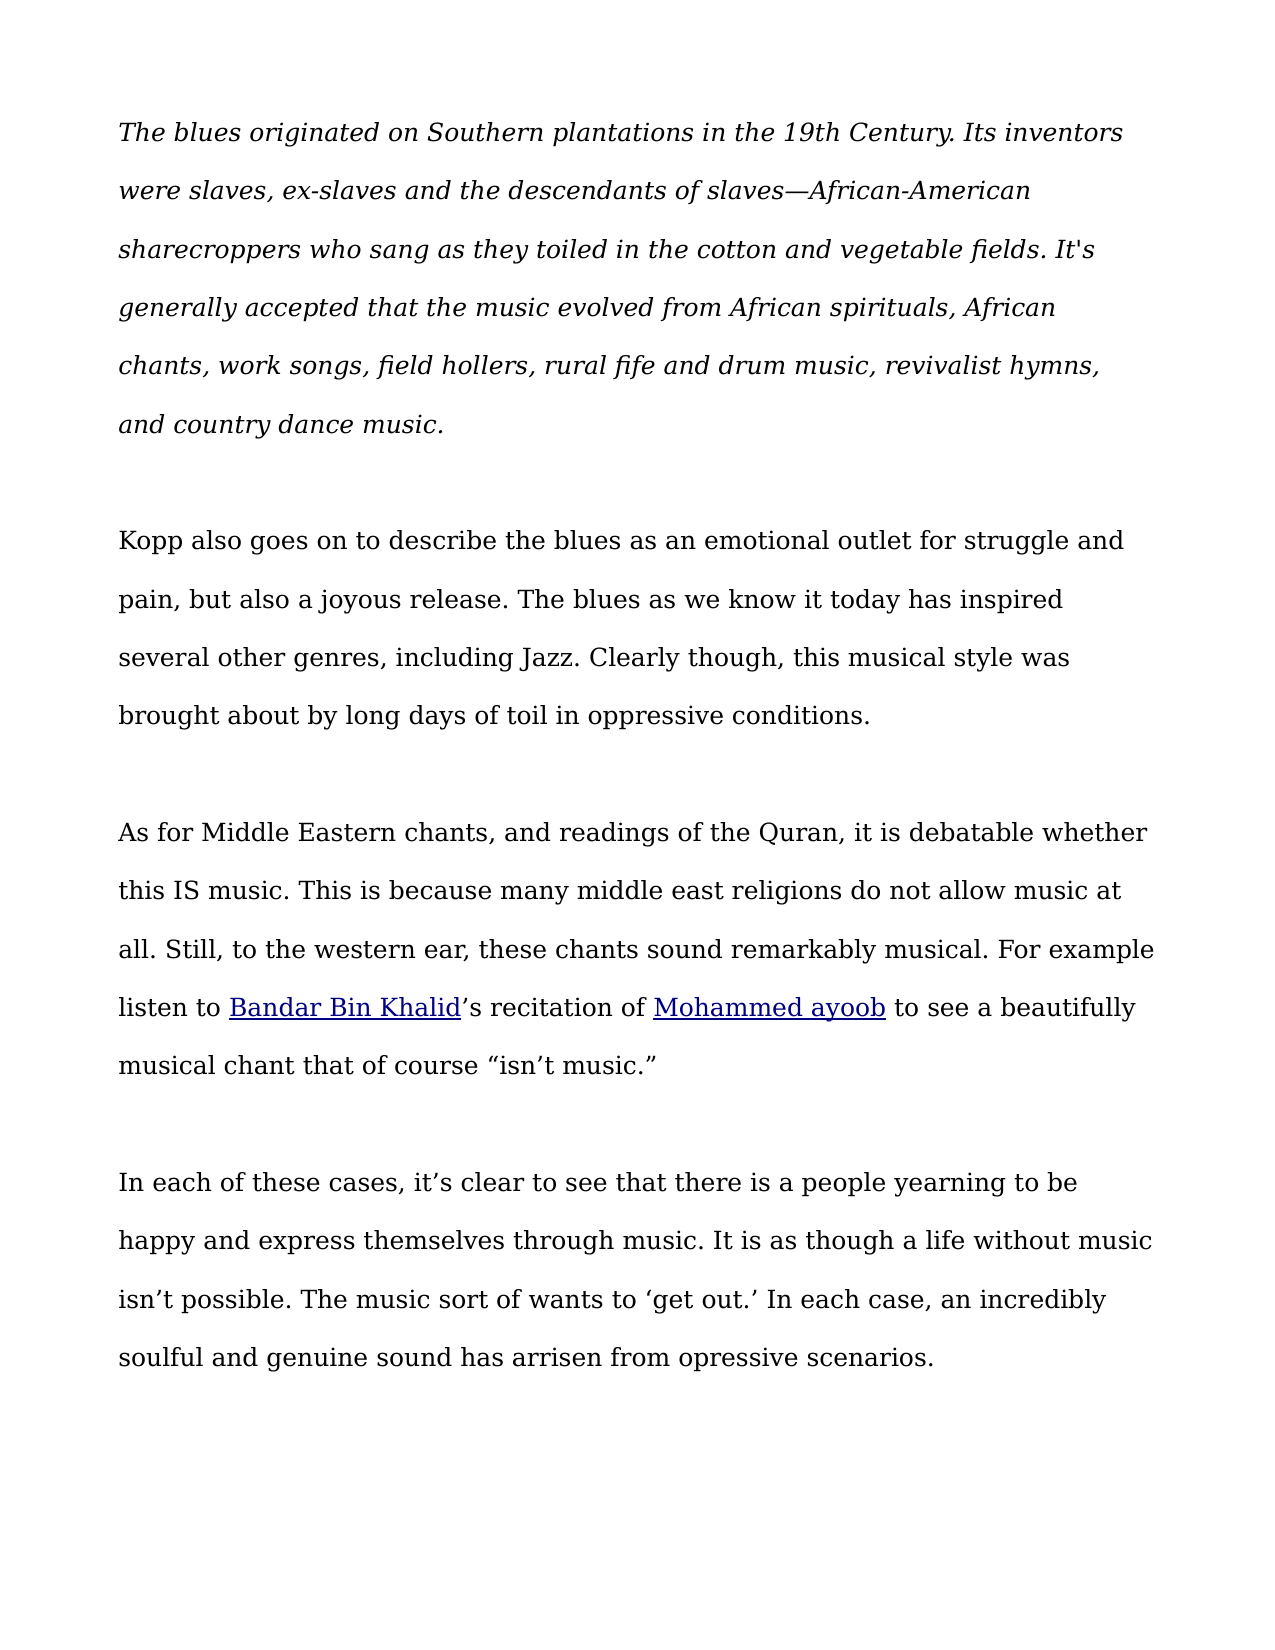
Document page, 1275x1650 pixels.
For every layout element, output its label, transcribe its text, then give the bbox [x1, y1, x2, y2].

text As for Middle Eastern chants, and readings of the Quran, it is debatable whether this IS music. This is because many middle east religions do not allow music at all. Still, to the western ear, these chants sound remarkably musical. For example listen to Bandar Bin Khalid’s recitation of Mohammed ayoob to see a beautifully musical chant that of course “isn’t music.” [118, 818, 1157, 1081]
text In each of these cases, it’s clear to see that there is a people yearning to be happy and express themselves through music. It is as though a life without music isn’t possible. The music sort of wants to ‘get out.’ In each case, an incredibly soulful and genuine sound has arrisen from opressive scenarios. [118, 1168, 1157, 1372]
text The blues originated on Southern plantations in the 19th Century. Its inventors were slaves, ex-slaves and the descendants of slaves—African-American sharecroppers who sang as they toiled in the cotton and vegetable fields. It's generally accepted that the music evolved from African spirituals, African chants, work songs, field hollers, rural fife and drum music, revivalist hymns, and country dance music. [118, 118, 1157, 439]
text Kopp also goes on to describe the blues as an emotional outlet for struggle and pain, but also a joyous release. The blues as we know it today has inspired several other genres, including Jazz. Clearly though, this musical style was brought about by long days of toil in oppressive conditions. [118, 526, 1157, 731]
